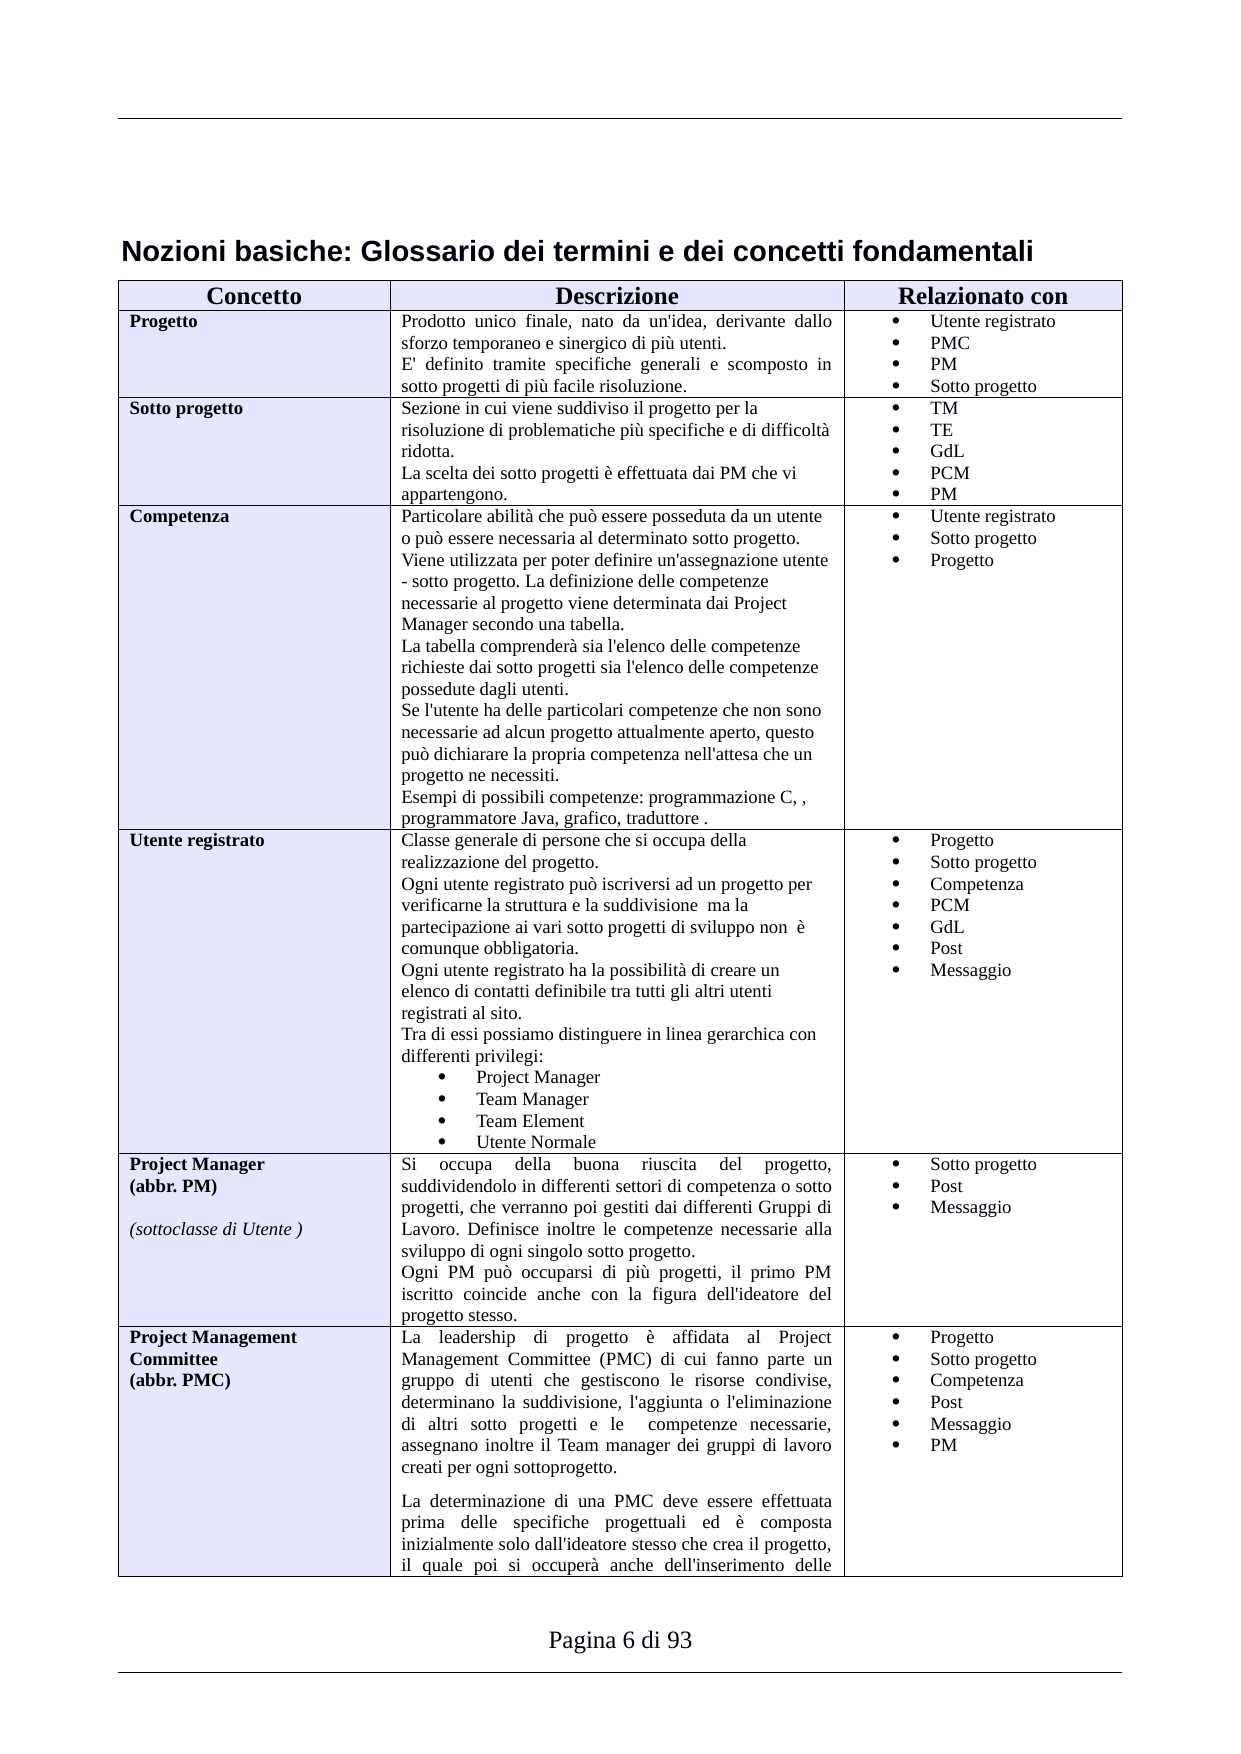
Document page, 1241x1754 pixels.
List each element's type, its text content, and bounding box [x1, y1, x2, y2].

table_cell Progetto [119, 311, 390, 396]
table_cell Progetto Sotto progetto Competenza PCM GdL Post Messaggio [845, 830, 1122, 1153]
table_cell Utente registrato [119, 830, 390, 1153]
table_cell Classe generale di persone che si occupa della realizzazione del progetto. Ogni utente registrato può iscriversi ad un progetto per verificarne la struttura e la suddivisione ma la partecipazione ai vari sotto progetti di sviluppo non è comunque obbligatoria. Ogni utente registrato ha la possibilità di creare un elenco di contatti definibile tra tutti gli altri utenti registrati al sito. Tra di essi possiamo distinguere in linea gerarchica con differenti privilegi: Project Manager Team Manager Team Element Utente Normale [391, 830, 844, 1153]
table_cell Sezione in cui viene suddiviso il progetto per la risoluzione di problematiche più specifiche e di difficoltà ridotta. La scelta dei sotto progetti è effettuata dai PM che vi appartengono. [391, 398, 844, 505]
table_cell Competenza [119, 506, 390, 829]
table_cell Utente registrato Sotto progetto Progetto [845, 506, 1122, 829]
table_header Concetto [119, 281, 390, 310]
table_cell Sotto progetto Post Messaggio [845, 1154, 1122, 1326]
table_cell Project Manager (abbr. PM) (sottoclasse di Utente ) [119, 1154, 390, 1326]
table_cell Particolare abilità che può essere posseduta da un utente o può essere necessaria al determinato sotto progetto. Viene utilizzata per poter definire un'assegnazione utente - sotto progetto. La definizione delle competenze necessarie al progetto viene determinata dai Project Manager secondo una tabella. La tabella comprenderà sia l'elenco delle competenze richieste dai sotto progetti sia l'elenco delle competenze possedute dagli utenti. Se l'utente ha delle particolari competenze che non sono necessarie ad alcun progetto attualmente aperto, questo può dichiarare la propria competenza nell'attesa che un progetto ne necessiti. Esempi di possibili competenze: programmazione C, , programmatore Java, grafico, traduttore . [391, 506, 844, 829]
table_cell Prodotto unico finale, nato da un'idea, derivante dallo sforzo temporaneo e sinergico di più utenti. E' definito tramite specifiche generali e scomposto in sotto progetti di più facile risoluzione. [391, 311, 844, 396]
table_cell TM TE GdL PCM PM [845, 398, 1122, 505]
table_cell Si occupa della buona riuscita del progetto, suddividendolo in differenti settori di competenza o sotto progetti, che verranno poi gestiti dai differenti Gruppi di Lavoro. Definisce inoltre le competenze necessarie alla sviluppo di ogni singolo sotto progetto. Ogni PM può occuparsi di più progetti, il primo PM iscritto coincide anche con la figura dell'ideatore del progetto stesso. [391, 1154, 844, 1326]
table_cell Utente registrato PMC PM Sotto progetto [845, 311, 1122, 396]
table_cell Project Management Committee (abbr. PMC) [119, 1327, 390, 1576]
subtitle Nozioni basiche: Glossario dei termini e dei concetti fondamentali [121, 234, 1119, 268]
table_cell Progetto Sotto progetto Competenza Post Messaggio PM [845, 1327, 1122, 1576]
table_cell La leadership di progetto è affidata al Project Management Committee (PMC) di cui fanno parte un gruppo di utenti che gestiscono le risorse condivise, determinano la suddivisione, l'aggiunta o l'eliminazione di altri sotto progetti e le competenze necessarie, assegnano inoltre il Team manager dei gruppi di lavoro creati per ogni sottoprogetto. La determinazione di una PMC deve essere effettuata prima delle specifiche progettuali ed è composta inizialmente solo dall'ideatore stesso che crea il progetto, il quale poi si occuperà anche dell'inserimento delle [391, 1327, 844, 1576]
table_header Relazionato con [845, 281, 1122, 310]
table_header Descrizione [391, 281, 844, 310]
table_cell Sotto progetto [119, 398, 390, 505]
